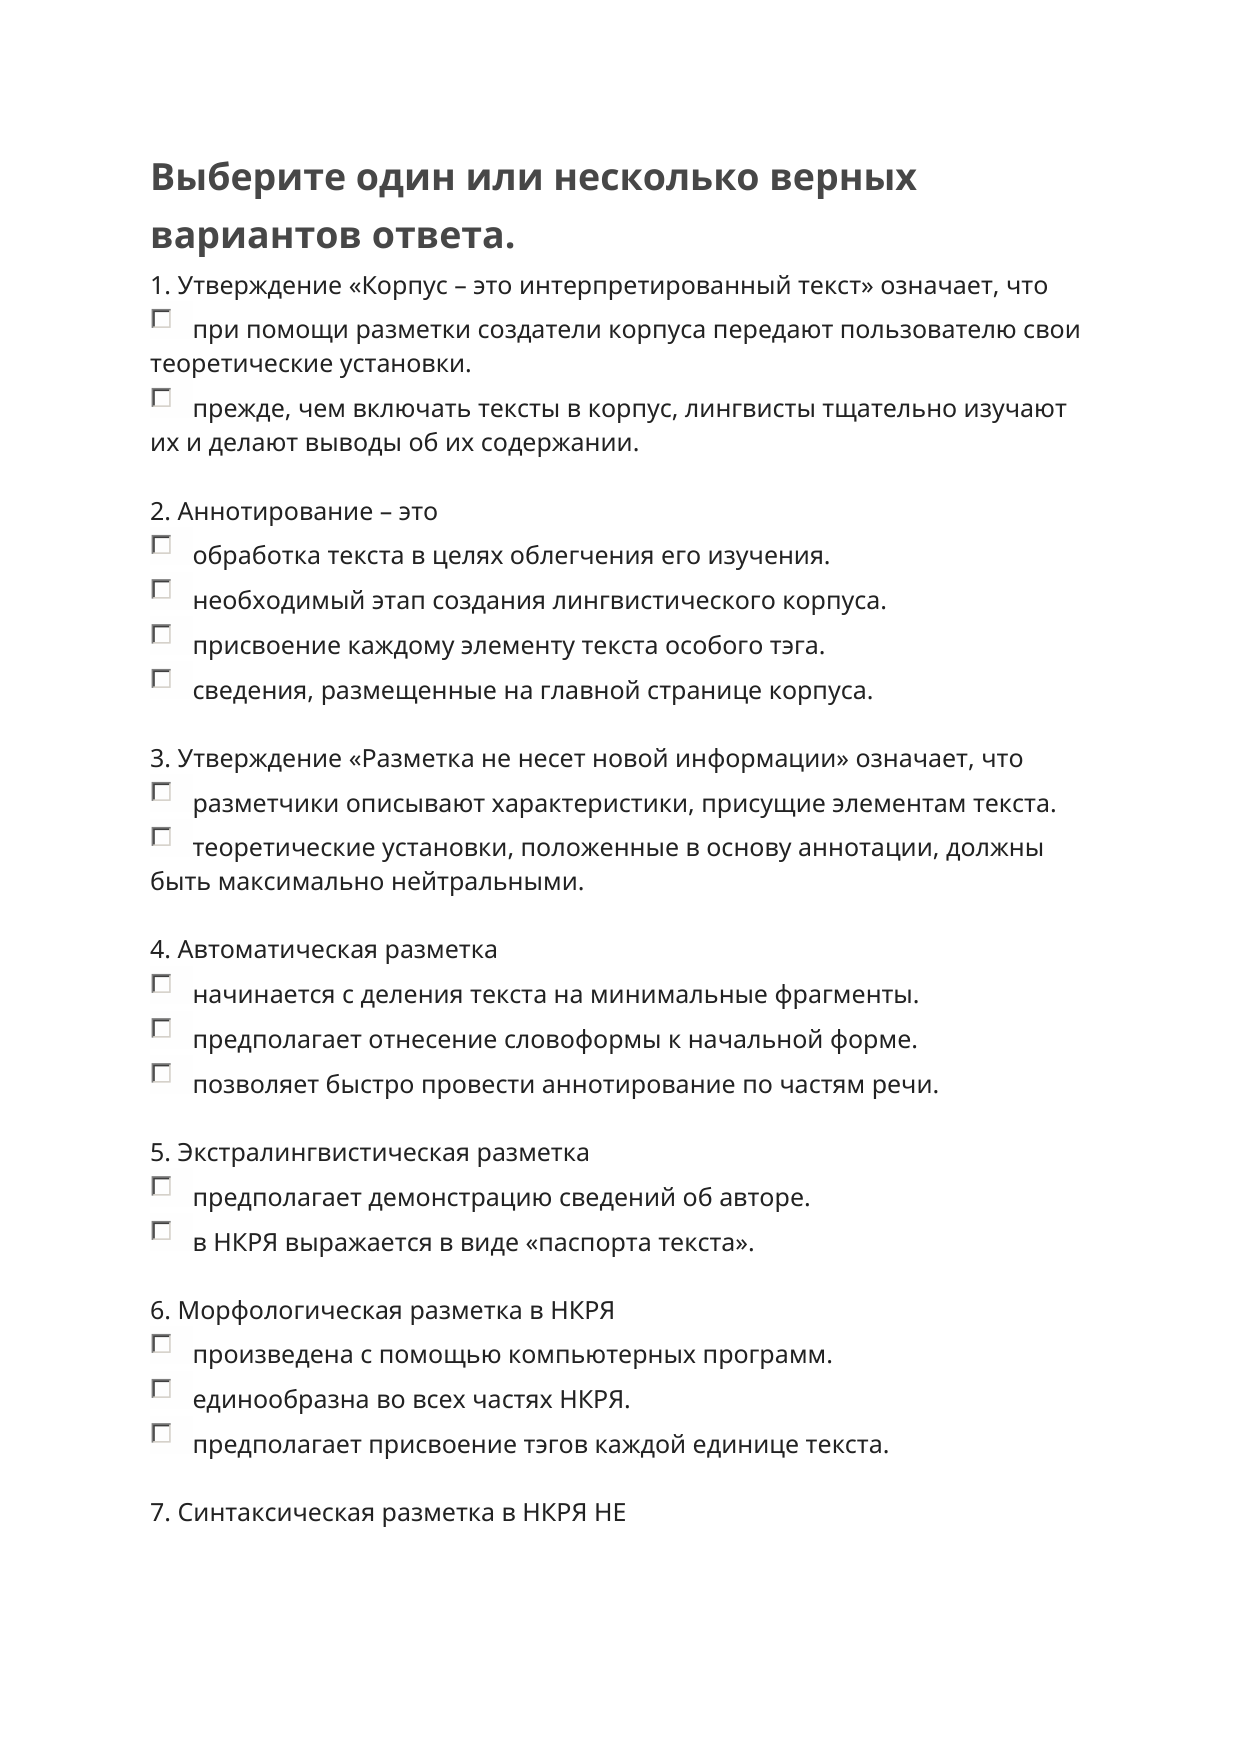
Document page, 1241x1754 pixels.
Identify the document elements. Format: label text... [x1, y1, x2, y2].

text предполагает демонстрацию сведений об авторе. [150, 1169, 1090, 1213]
picture [150, 1168, 193, 1207]
picture [150, 966, 193, 1004]
picture [150, 1416, 193, 1454]
picture [150, 616, 193, 655]
text единообразна во всех частях НКРЯ. [150, 1371, 1090, 1416]
picture [150, 527, 193, 565]
picture [150, 819, 193, 857]
text необходимый этап создания лингвистического корпуса. [150, 572, 1090, 617]
text прежде, чем включать тексты в корпус, лингвисты тщательно изучают их и делают выводы об их содержании. [150, 380, 1090, 459]
picture [150, 1326, 193, 1364]
text позволяет быстро провести аннотирование по частям речи. [150, 1056, 1090, 1101]
text присвоение каждому элементу текста особого тэга. [150, 617, 1090, 662]
text 5. Экстралингвистическая разметка [150, 1135, 1090, 1169]
picture [150, 380, 193, 418]
text 7. Синтаксическая разметка в НКРЯ НЕ [150, 1495, 1090, 1529]
text предполагает присвоение тэгов каждой единице текста. [150, 1416, 1090, 1461]
text начинается с деления текста на минимальные фрагменты. [150, 966, 1090, 1011]
text предполагает отнесение словоформы к начальной форме. [150, 1011, 1090, 1056]
picture [150, 1371, 193, 1409]
text 3. Утверждение «Разметка не несет новой информации» означает, что [150, 740, 1090, 774]
picture [150, 1213, 193, 1251]
picture [150, 572, 193, 610]
text теоретические установки, положенные в основу аннотации, должны быть максимально нейтральными. [150, 819, 1090, 898]
picture [150, 774, 193, 812]
picture [150, 661, 193, 699]
text 2. Аннотирование – это [150, 493, 1090, 527]
picture [150, 1055, 193, 1094]
text разметчики описывают характеристики, присущие элементам текста. [150, 774, 1090, 819]
text сведения, размещенные на главной странице корпуса. [150, 662, 1090, 706]
text при помощи разметки создатели корпуса передают пользователю свои теоретические установки. [150, 301, 1090, 380]
text Выберите один или несколько верных вариантов ответа. [150, 150, 1090, 260]
text в НКРЯ выражается в виде «паспорта текста». [150, 1213, 1090, 1258]
picture [150, 1011, 193, 1049]
text 4. Автоматическая разметка [150, 932, 1090, 966]
text произведена с помощью компьютерных программ. [150, 1326, 1090, 1371]
text 1. Утверждение «Корпус – это интерпретированный текст» означает, что [150, 267, 1090, 301]
picture [150, 301, 193, 339]
text обработка текста в целях облегчения его изучения. [150, 527, 1090, 572]
text 6. Морфологическая разметка в НКРЯ [150, 1292, 1090, 1326]
